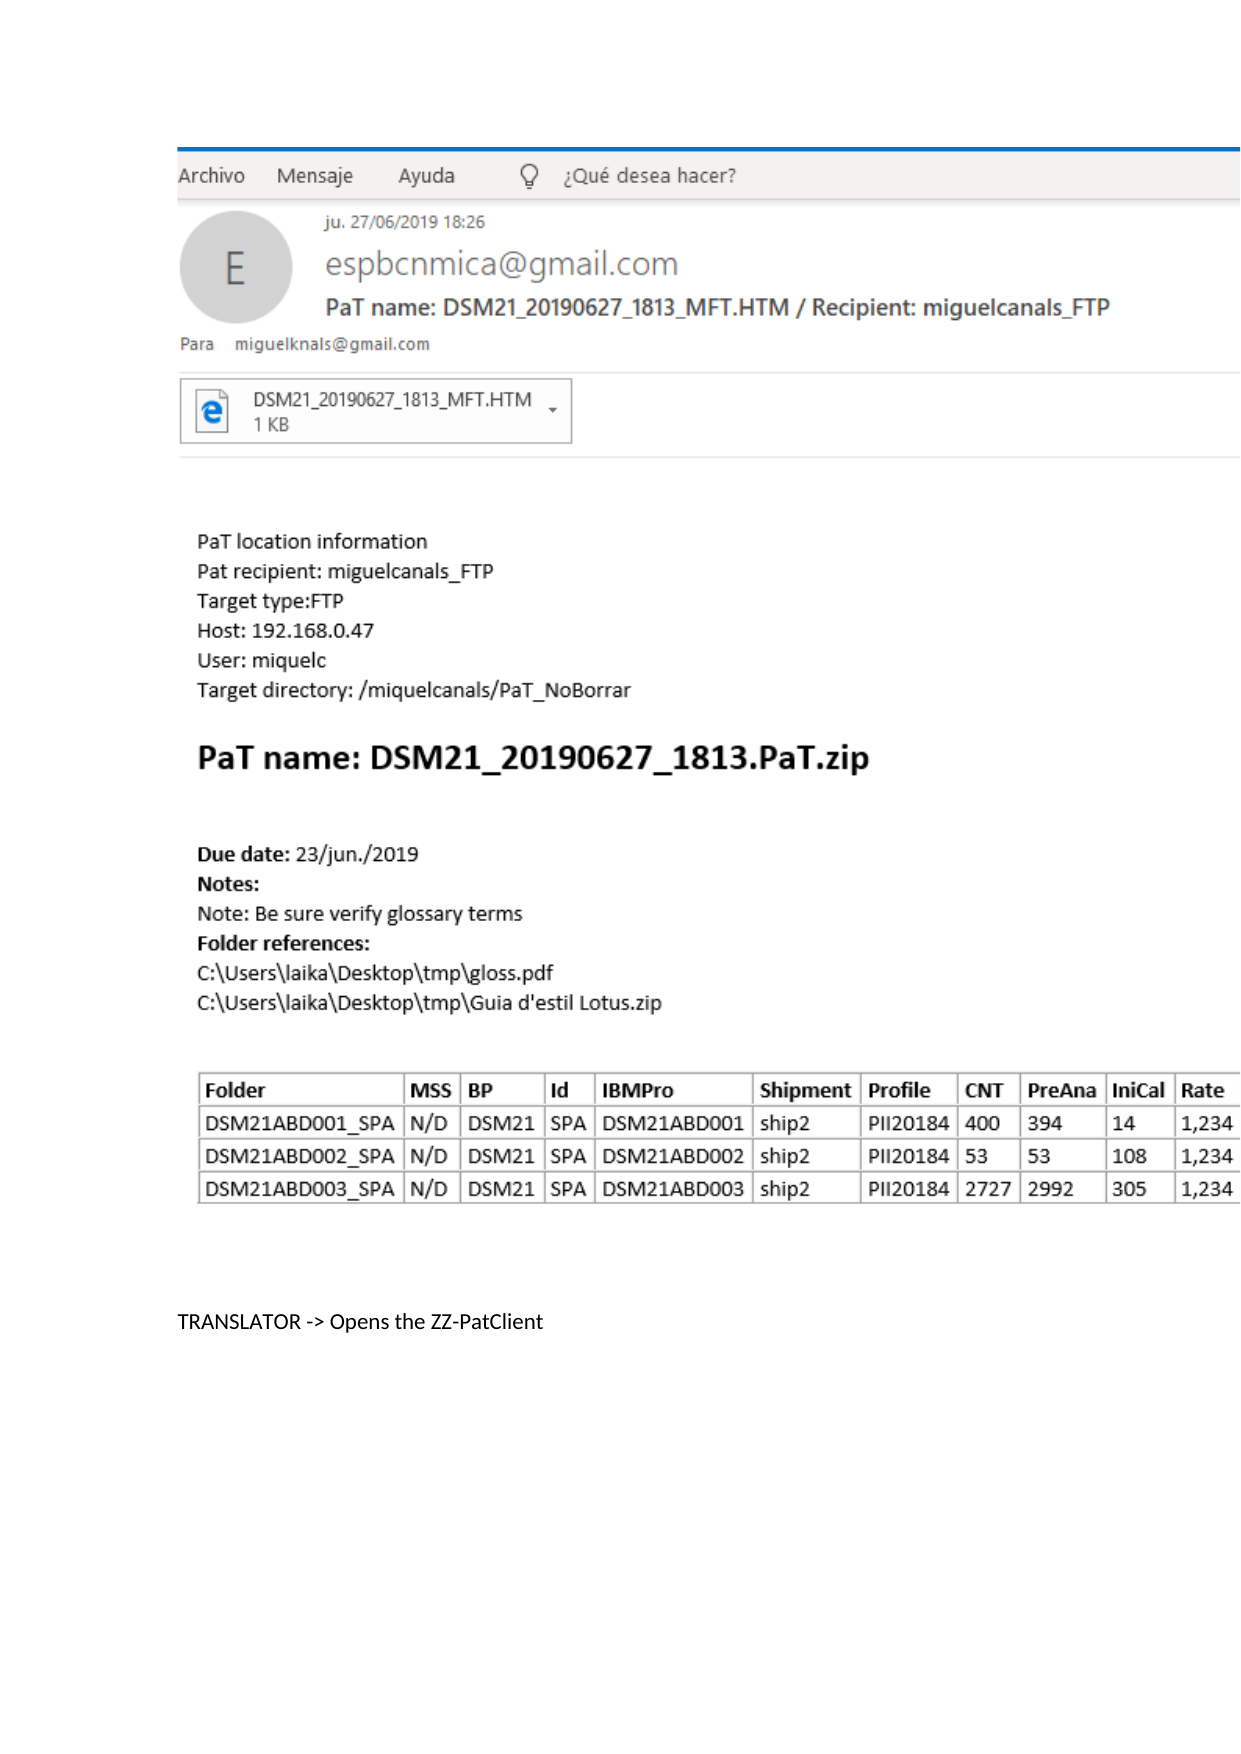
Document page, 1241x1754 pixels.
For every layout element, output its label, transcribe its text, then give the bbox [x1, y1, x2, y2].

picture [177, 147, 1241, 1240]
text TRANSLATOR -> Opens the ZZ-PatClient [177, 1307, 1063, 1335]
